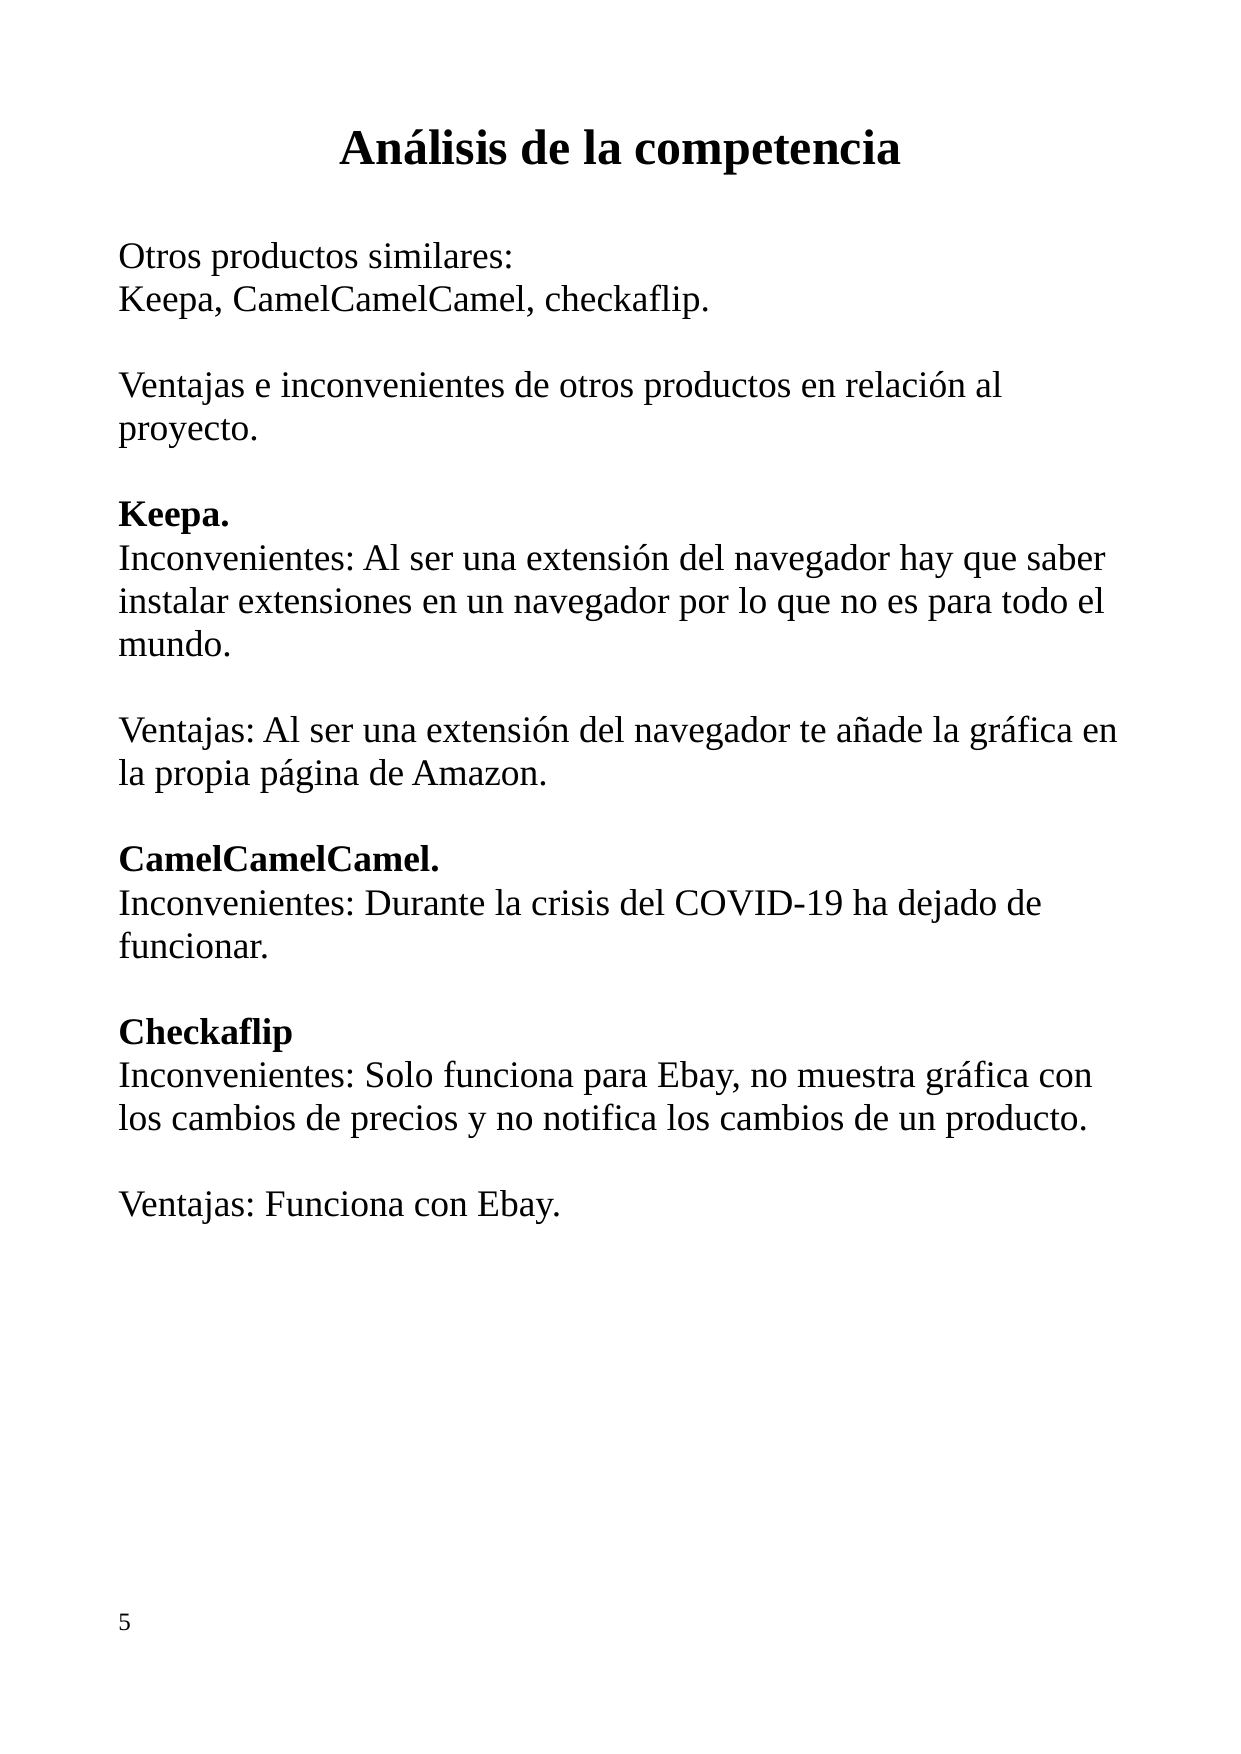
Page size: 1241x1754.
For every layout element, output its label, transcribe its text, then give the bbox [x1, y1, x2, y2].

text Ventajas e inconvenientes de otros productos en relación al proyecto. [118, 362, 1122, 449]
text Keepa. [118, 492, 1122, 535]
text Otros productos similares: [118, 233, 1122, 276]
text Análisis de la competencia [118, 118, 1122, 176]
text Keepa, CamelCamelCamel, checkaflip. [118, 276, 1122, 319]
text Checkaflip [118, 1009, 1122, 1052]
text Ventajas: Al ser una extensión del navegador te añade la gráfica en la propia página de Amazon. [118, 707, 1122, 794]
text Ventajas: Funciona con Ebay. [118, 1182, 1122, 1225]
text Inconvenientes: Solo funciona para Ebay, no muestra gráfica con los cambios de precios y no notifica los cambios de un producto. [118, 1052, 1122, 1139]
text CamelCamelCamel. [118, 837, 1122, 880]
text Inconvenientes: Al ser una extensión del navegador hay que saber instalar extensiones en un navegador por lo que no es para todo el mundo. [118, 535, 1122, 664]
text Inconvenientes: Durante la crisis del COVID-19 ha dejado de funcionar. [118, 880, 1122, 966]
